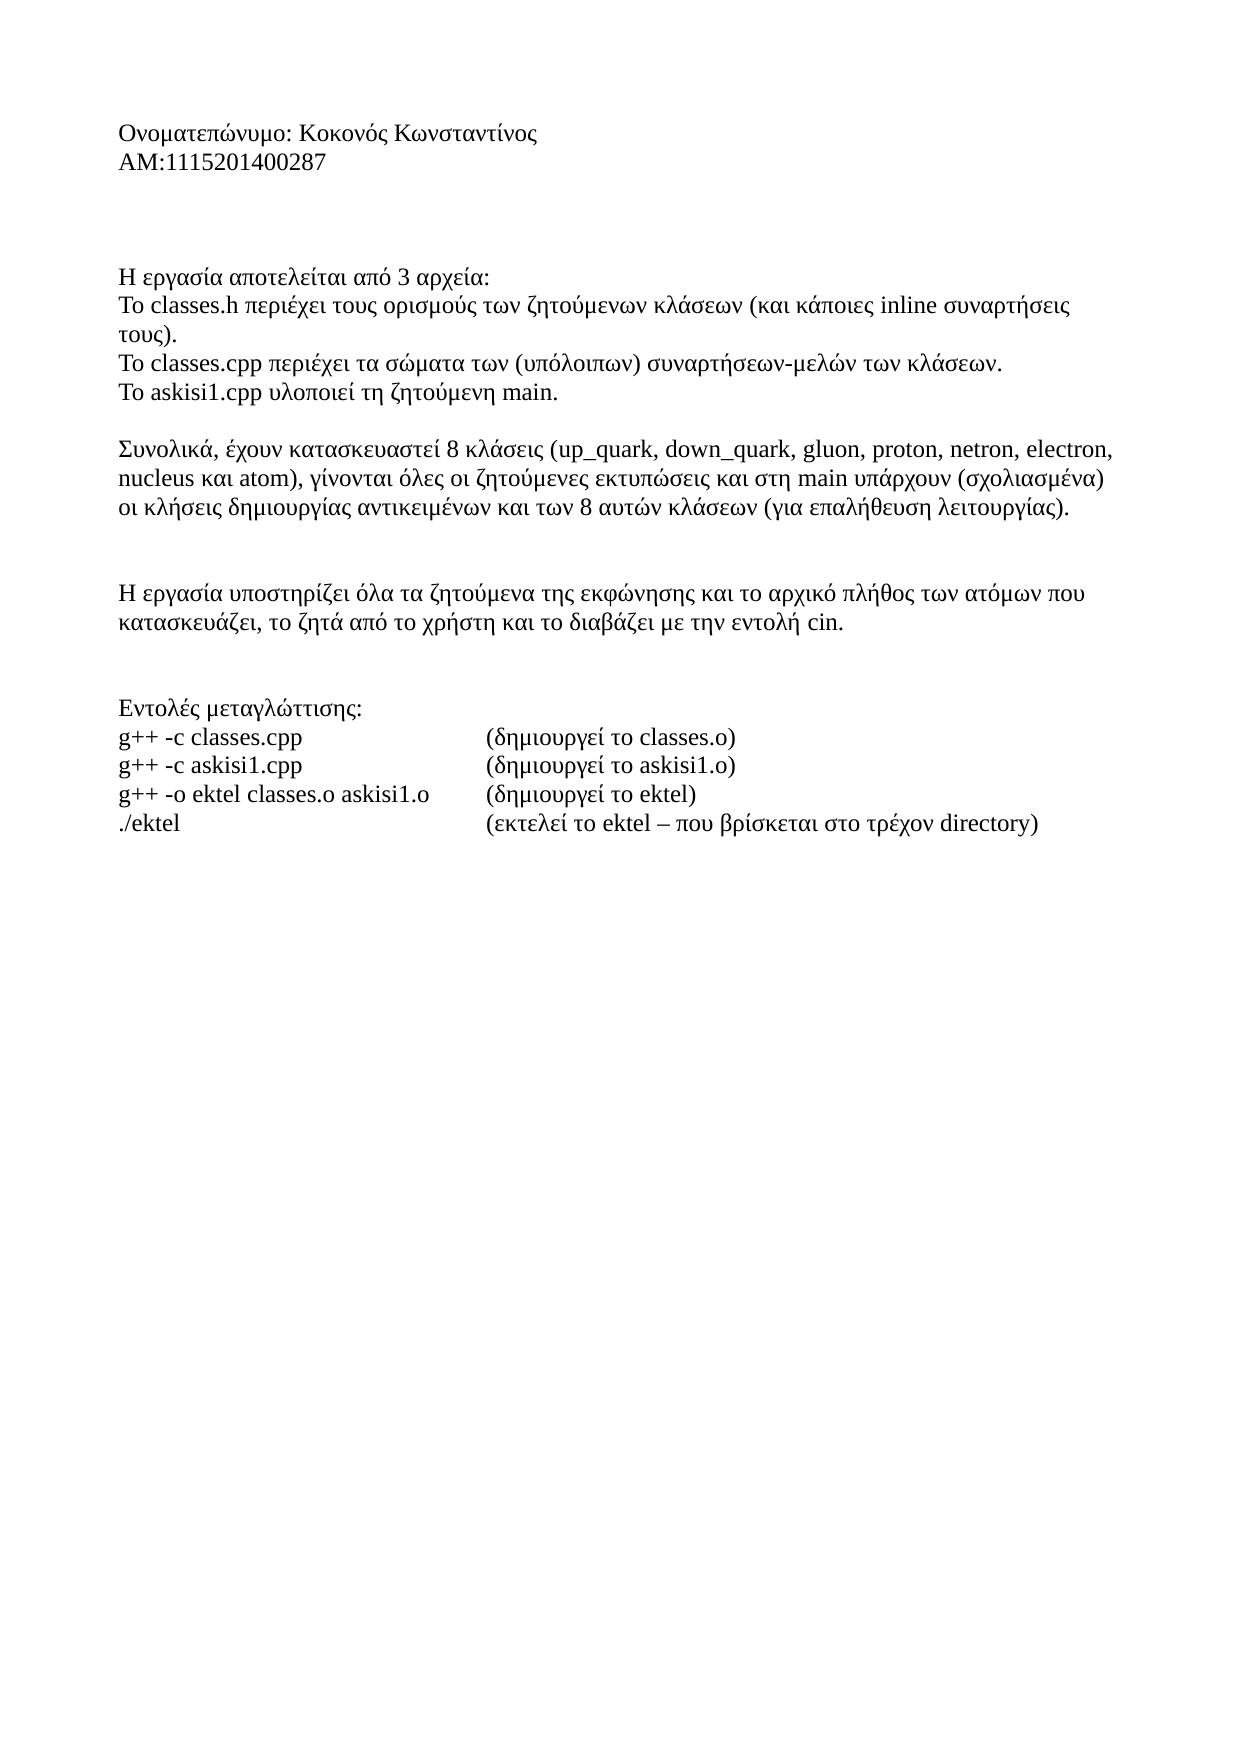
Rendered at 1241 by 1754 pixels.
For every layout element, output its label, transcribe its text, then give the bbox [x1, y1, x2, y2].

text ./ektel (εκτελεί το ektel – που βρίσκεται στο τρέχον directory) [118, 808, 1122, 837]
text ΑΜ:1115201400287 [118, 147, 1122, 176]
text g++ -c askisi1.cpp (δημιουργεί το askisi1.o) [118, 751, 1122, 779]
text Συνολικά, έχουν κατασκευαστεί 8 κλάσεις (up_quark, down_quark, gluon, proton, netron, electron, nucleus και atom), γίνονται όλες οι ζητούμενες εκτυπώσεις και στη main υπάρχουν (σχολιασμένα) οι κλήσεις δημιουργίας αντικειμένων και των 8 αυτών κλάσεων (για επαλήθευση λειτουργίας). [118, 434, 1122, 521]
text Το classes.h περιέχει τους ορισμούς των ζητούμενων κλάσεων (και κάποιες inline συναρτήσεις τους). [118, 291, 1122, 348]
text g++ -c classes.cpp (δημιουργεί το classes.o) [118, 722, 1122, 751]
text Η εργασία αποτελείται από 3 αρχεία: [118, 262, 1122, 291]
text g++ -o ektel classes.o askisi1.o (δημιουργεί το ektel) [118, 779, 1122, 808]
text Ονοματεπώνυμο: Κοκονός Κωνσταντίνος [118, 118, 1122, 147]
text Η εργασία υποστηρίζει όλα τα ζητούμενα της εκφώνησης και το αρχικό πλήθος των ατόμων που κατασκευάζει, το ζητά από το χρήστη και το διαβάζει με την εντολή cin. [118, 578, 1122, 636]
text Το classes.cpp περιέχει τα σώματα των (υπόλοιπων) συναρτήσεων-μελών των κλάσεων. [118, 348, 1122, 377]
text Το askisi1.cpp υλοποιεί τη ζητούμενη main. [118, 377, 1122, 406]
text Εντολές μεταγλώττισης: [118, 693, 1122, 722]
